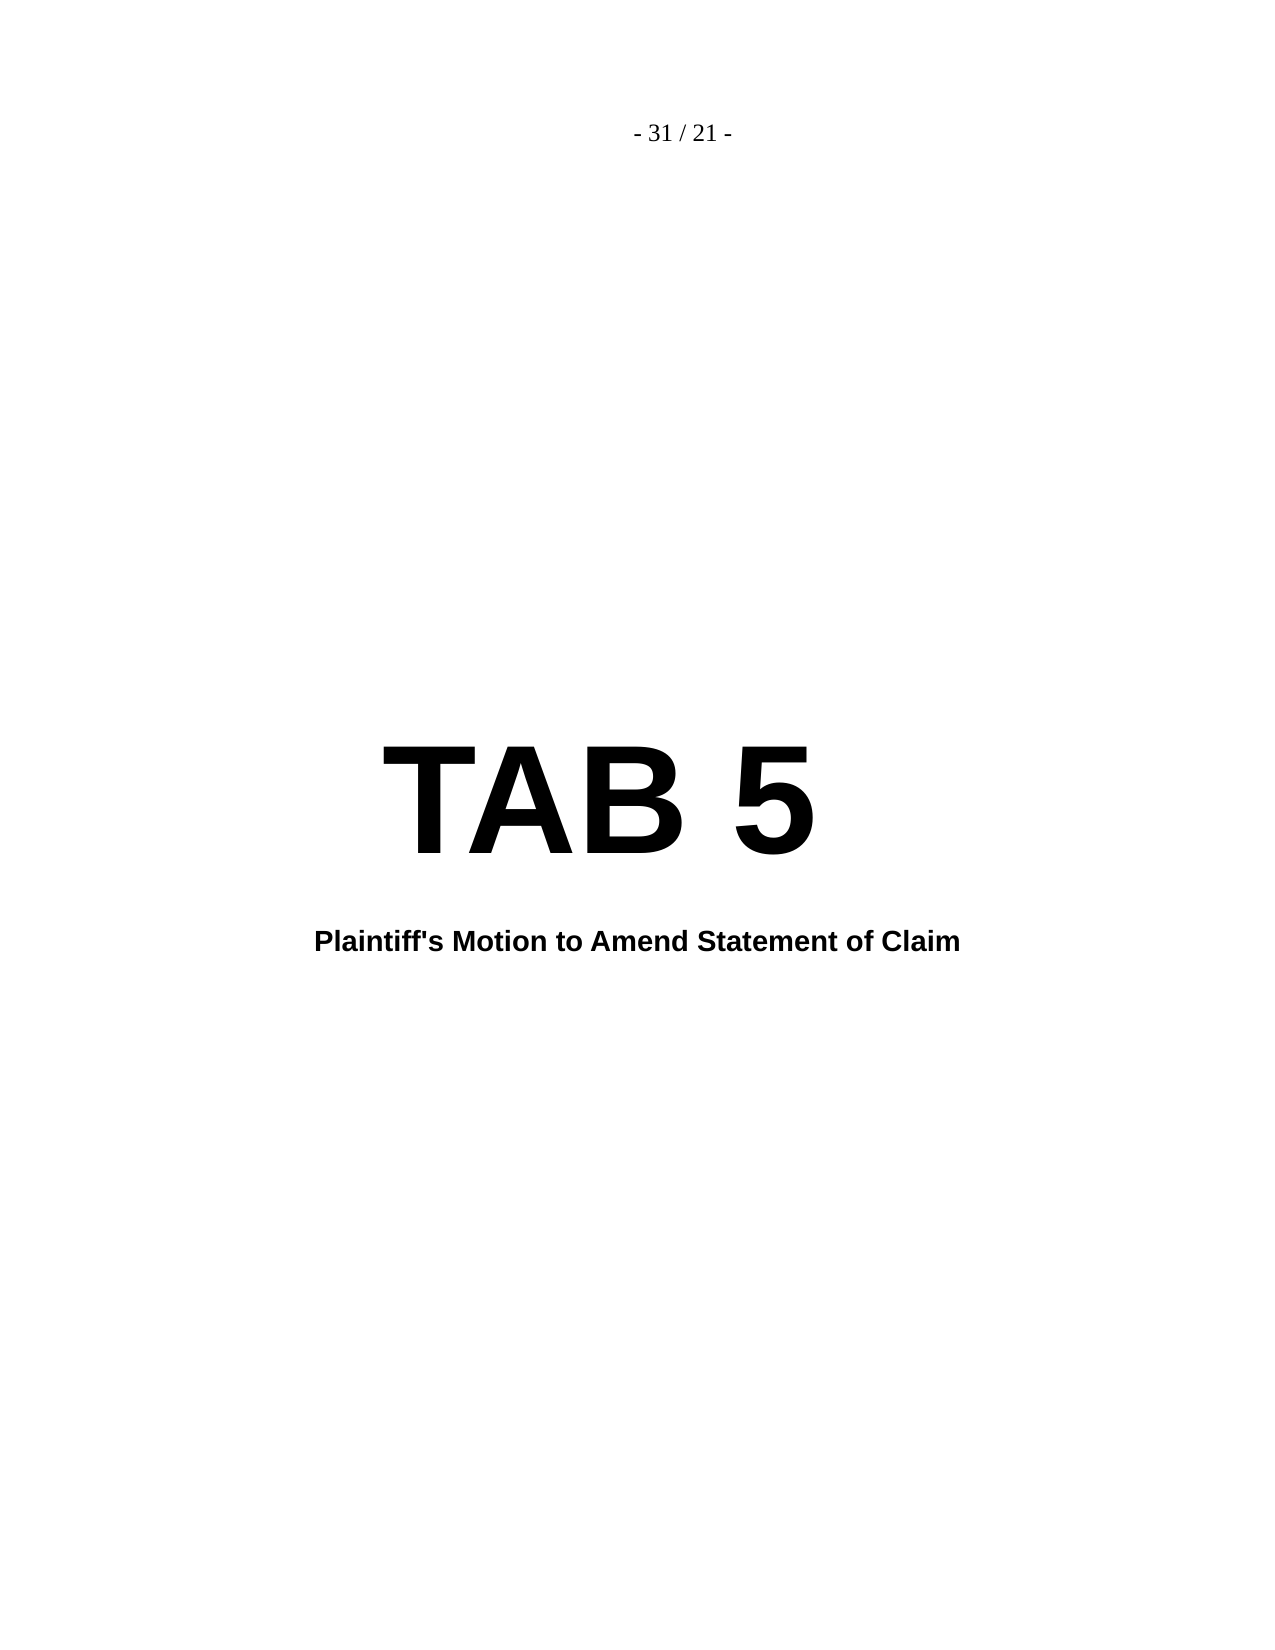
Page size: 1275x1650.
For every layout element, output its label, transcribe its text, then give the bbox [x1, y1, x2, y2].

subtitle Plaintiff's Motion to Amend Statement of Claim [118, 924, 1157, 957]
